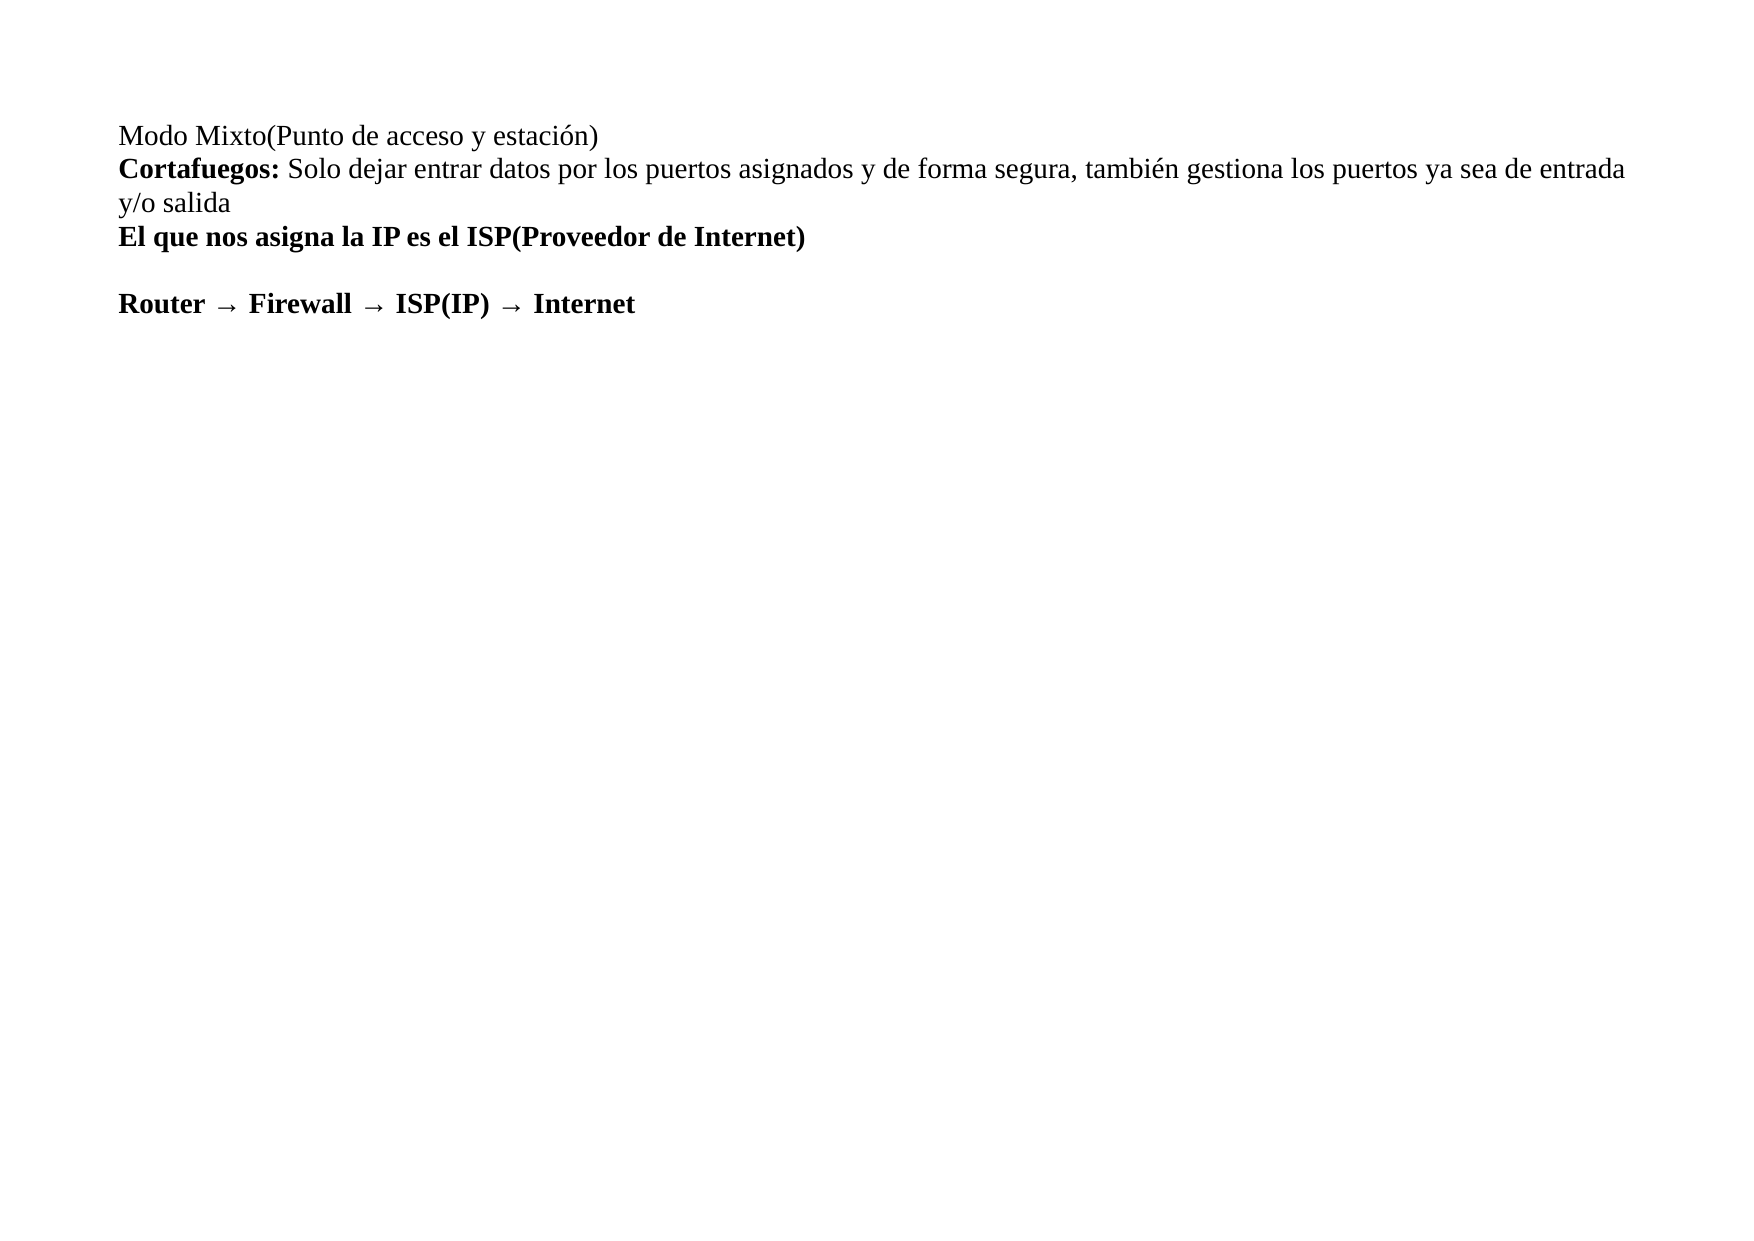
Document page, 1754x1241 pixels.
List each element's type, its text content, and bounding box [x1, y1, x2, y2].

text El que nos asigna la IP es el ISP(Proveedor de Internet) [118, 219, 1636, 252]
text Modo Mixto(Punto de acceso y estación) [118, 118, 1636, 152]
text Cortafuegos: Solo dejar entrar datos por los puertos asignados y de forma segura, también gestiona los puertos ya sea de entrada y/o salida [118, 152, 1636, 219]
text Router → Firewall → ISP(IP) → Internet [118, 286, 1636, 319]
